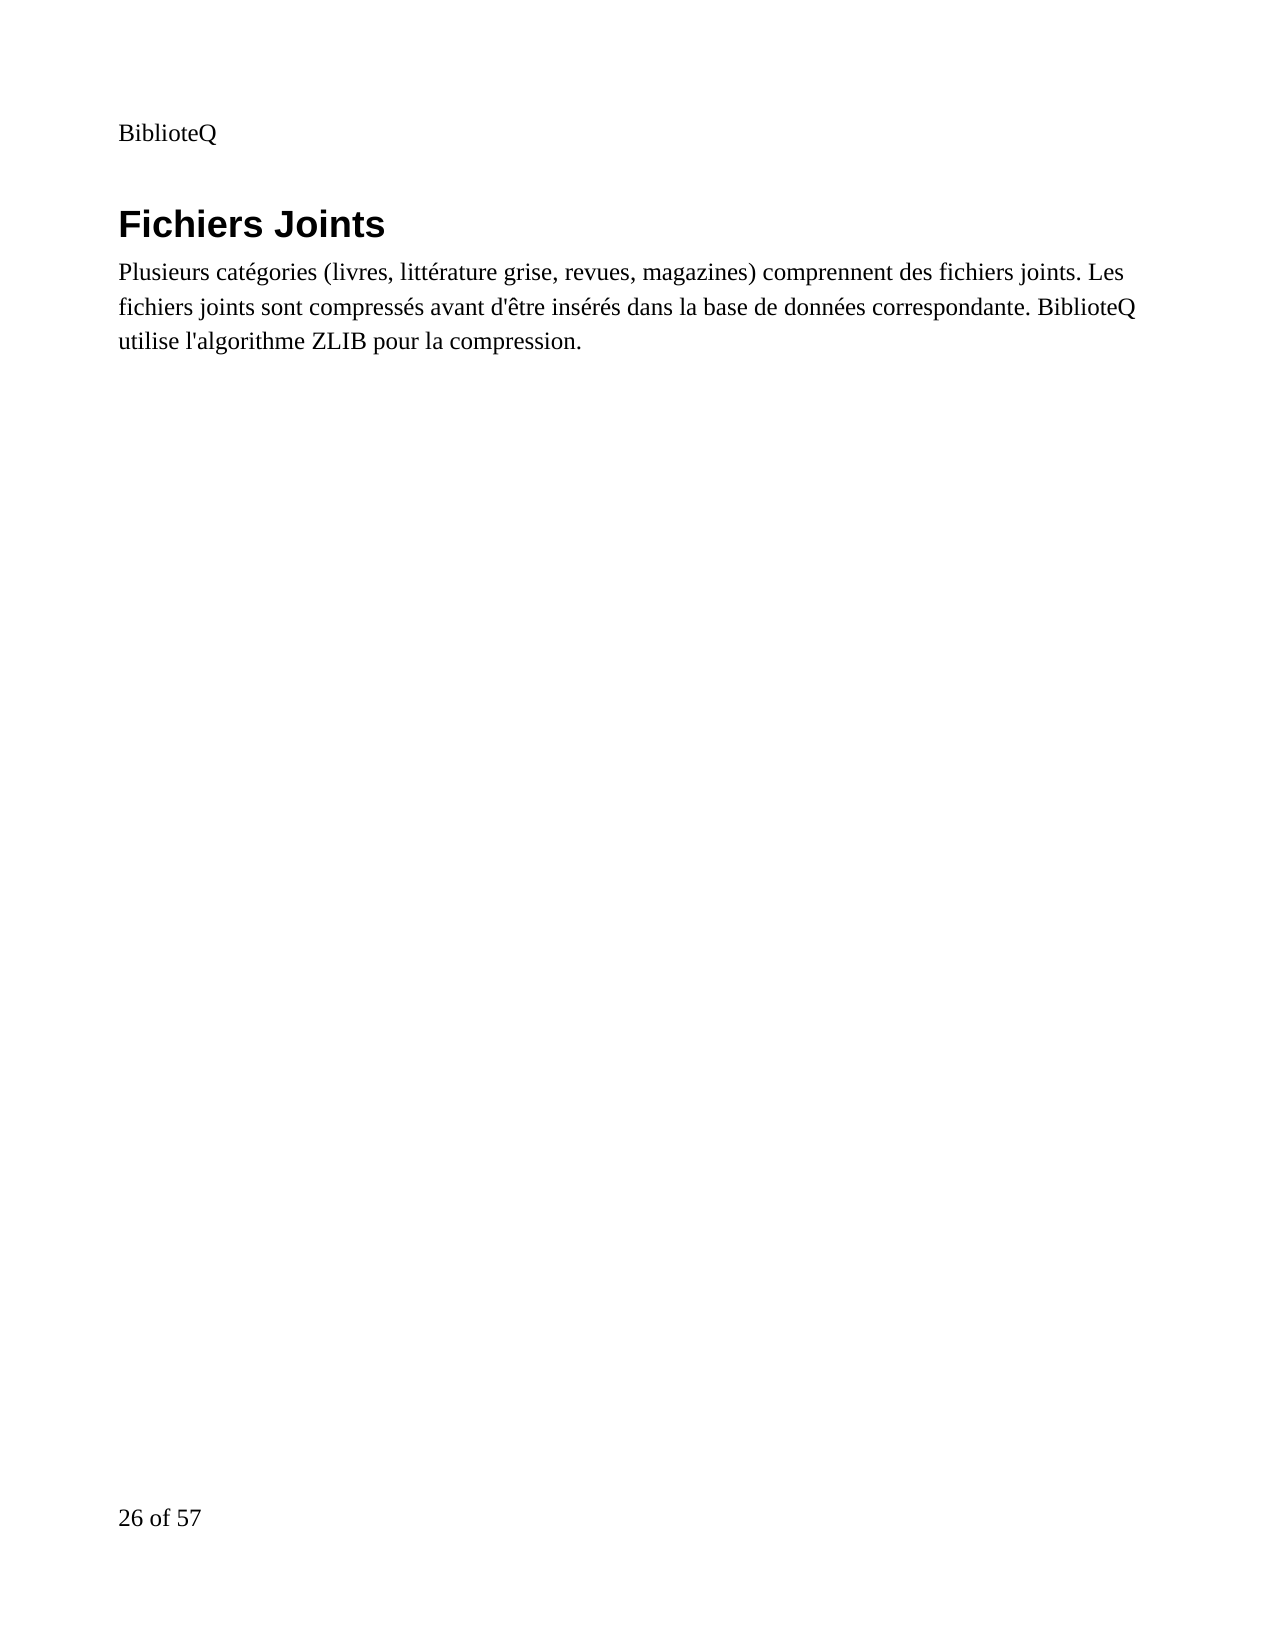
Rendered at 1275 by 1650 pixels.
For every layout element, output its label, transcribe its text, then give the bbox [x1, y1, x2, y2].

text Plusieurs catégories (livres, littérature grise, revues, magazines) comprennent des fichiers joints. Les fichiers joints sont compressés avant d'être insérés dans la base de données correspondante. BiblioteQ utilise l'algorithme ZLIB pour la compression. [118, 257, 1157, 355]
subtitle Fichiers Joints [118, 201, 1157, 245]
